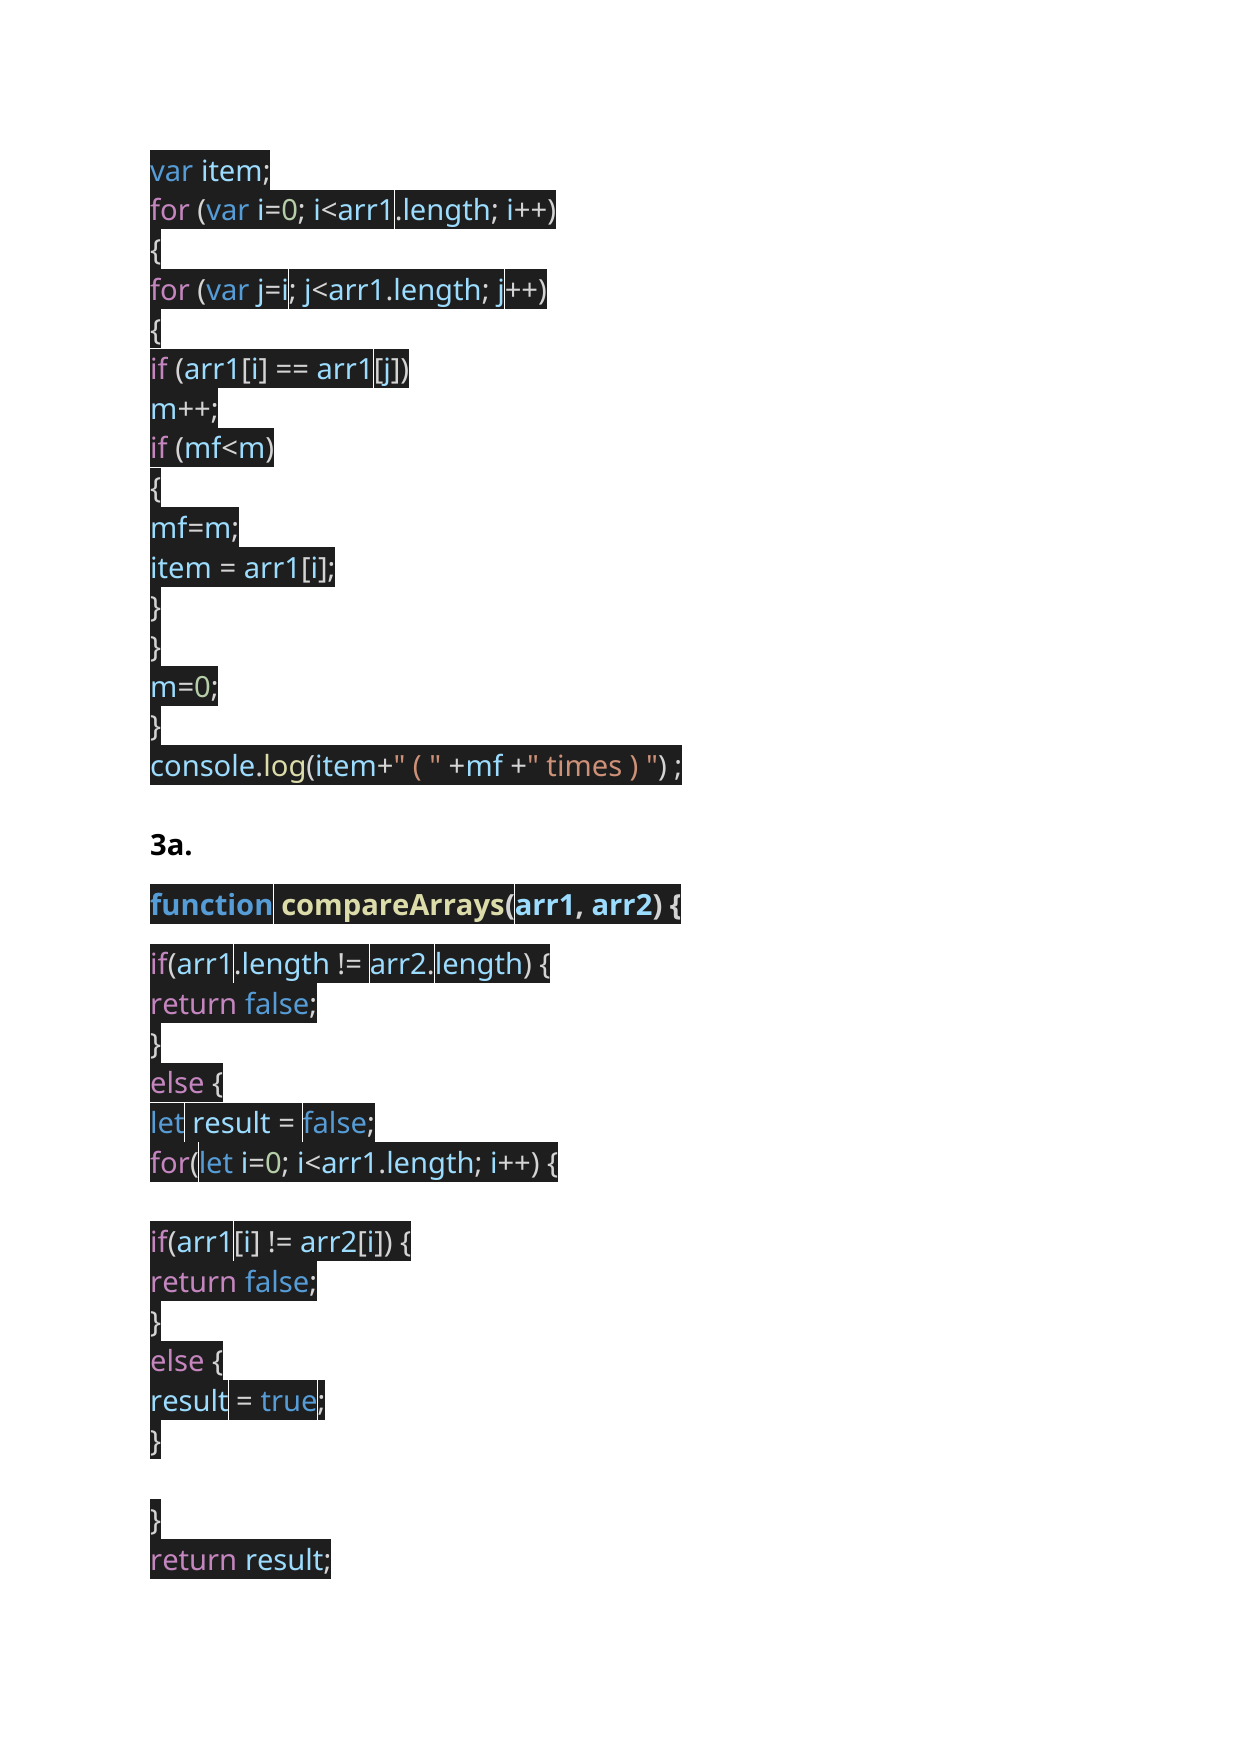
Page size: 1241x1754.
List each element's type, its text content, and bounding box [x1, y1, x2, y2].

text let result = false; [150, 1102, 1090, 1142]
text } [150, 1301, 1090, 1341]
text } [150, 706, 1090, 745]
text m++; [150, 388, 1090, 428]
text if(arr1[i] != arr2[i]) { [150, 1221, 1090, 1261]
text } [150, 1420, 1090, 1459]
text result = true; [150, 1380, 1090, 1420]
text if (mf<m) [150, 428, 1090, 467]
text { [150, 309, 1090, 348]
text return false; [150, 1261, 1090, 1301]
text if (arr1[i] == arr1[j]) [150, 348, 1090, 388]
text console.log(item+" ( " +mf +" times ) ") ; [150, 745, 1090, 785]
text function compareArrays(arr1, arr2) { [150, 884, 1090, 924]
text else { [150, 1063, 1090, 1102]
text return false; [150, 983, 1090, 1023]
text for (var i=0; i<arr1.length; i++) [150, 190, 1090, 229]
text } [150, 587, 1090, 626]
text else { [150, 1341, 1090, 1380]
text } [150, 1499, 1090, 1539]
text var item; [150, 150, 1090, 190]
text { [150, 467, 1090, 507]
text } [150, 626, 1090, 666]
text mf=m; [150, 507, 1090, 547]
text item = arr1[i]; [150, 547, 1090, 587]
text 3a. [150, 825, 1090, 864]
text for (var j=i; j<arr1.length; j++) [150, 269, 1090, 309]
text } [150, 1023, 1090, 1063]
text if(arr1.length != arr2.length) { [150, 944, 1090, 983]
text m=0; [150, 666, 1090, 706]
text for(let i=0; i<arr1.length; i++) { [150, 1142, 1090, 1182]
text { [150, 229, 1090, 269]
text return result; [150, 1539, 1090, 1579]
